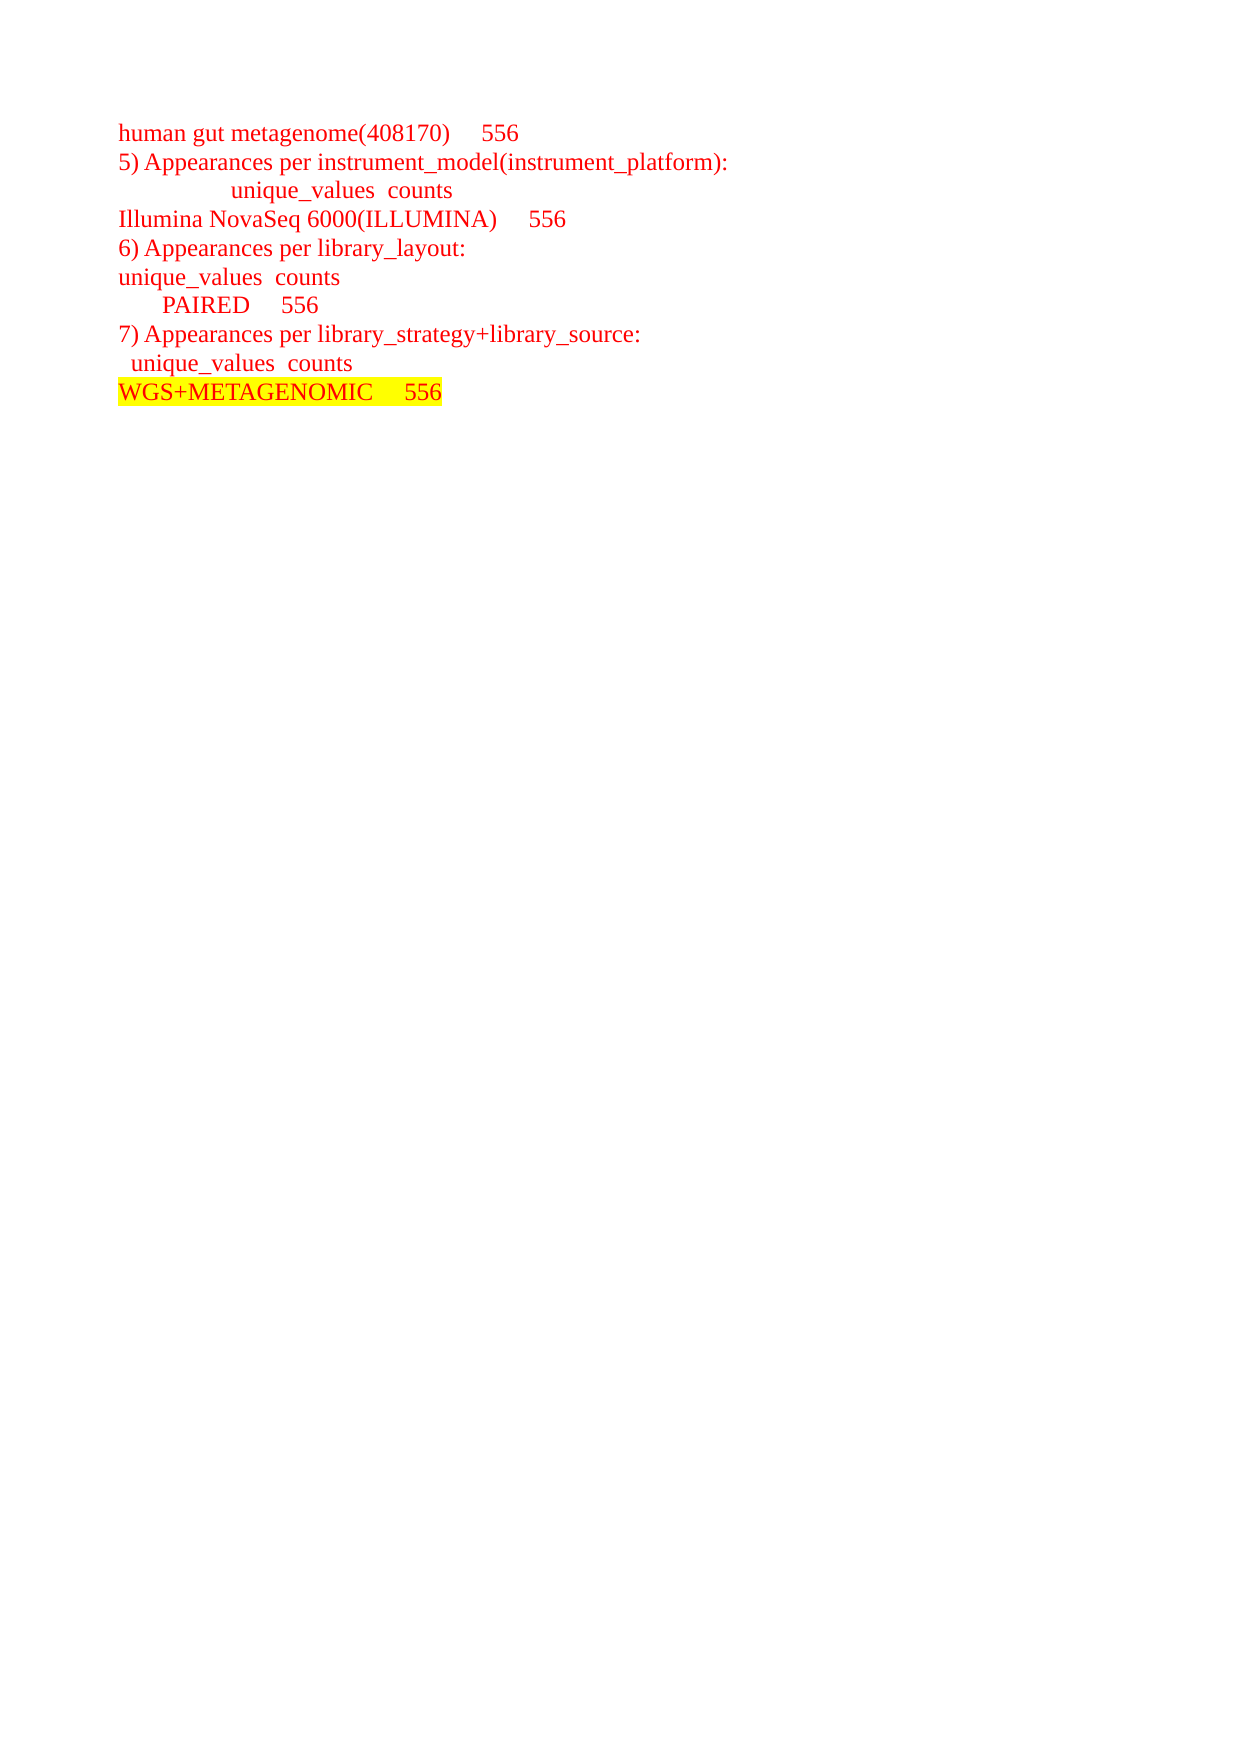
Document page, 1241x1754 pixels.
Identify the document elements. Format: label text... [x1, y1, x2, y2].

text unique_values counts [118, 348, 1122, 377]
text Illumina NovaSeq 6000(ILLUMINA) 556 [118, 204, 1122, 233]
text unique_values counts [118, 176, 1122, 204]
text PAIRED 556 [118, 291, 1122, 319]
text 6) Appearances per library_layout: [118, 233, 1122, 262]
text 7) Appearances per library_strategy+library_source: [118, 319, 1122, 348]
text human gut metagenome(408170) 556 [118, 118, 1122, 147]
text WGS+METAGENOMIC 556 [118, 377, 1122, 406]
text unique_values counts [118, 262, 1122, 291]
text 5) Appearances per instrument_model(instrument_platform): [118, 147, 1122, 176]
